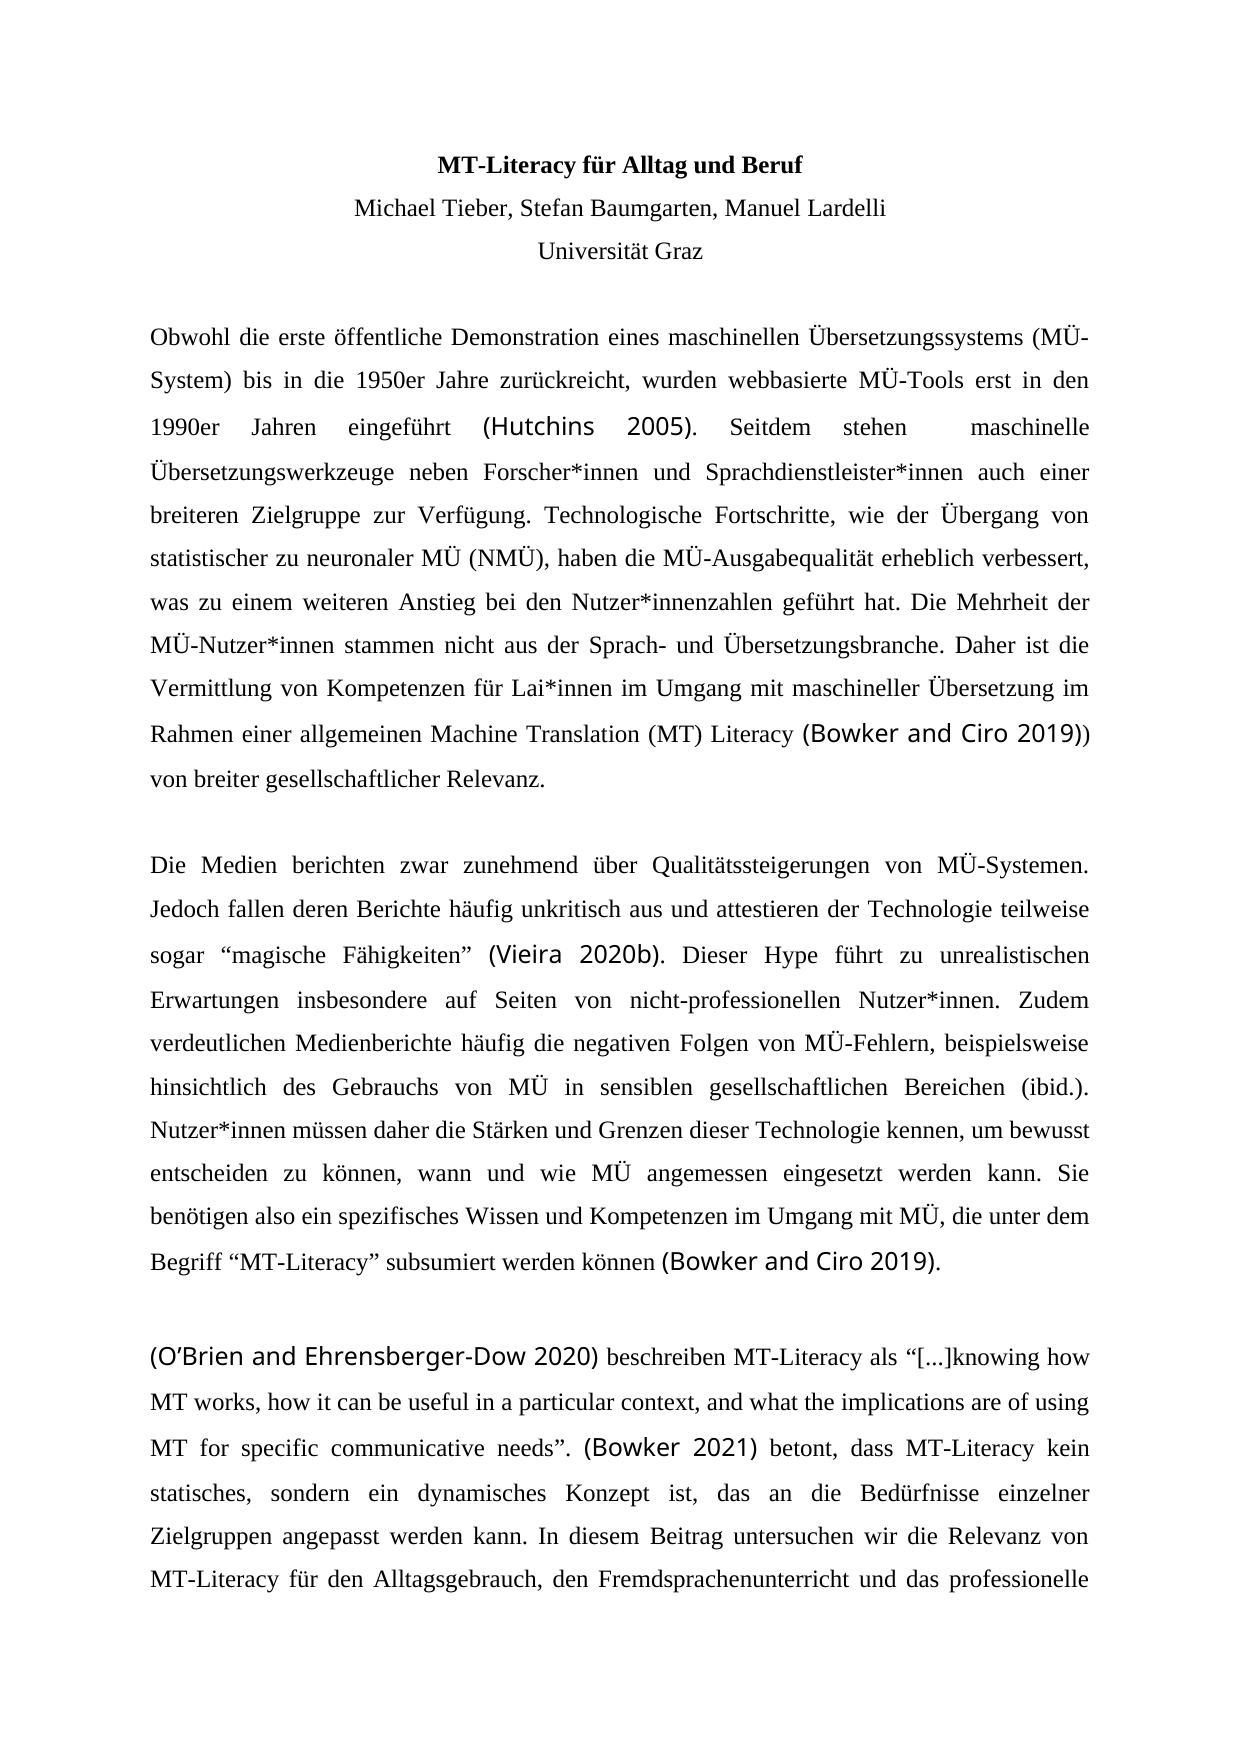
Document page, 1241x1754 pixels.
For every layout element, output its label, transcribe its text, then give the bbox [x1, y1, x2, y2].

text Michael Tieber, Stefan Baumgarten, Manuel Lardelli [150, 193, 1090, 222]
text Universität Graz [150, 236, 1090, 265]
text MT-Literacy für Alltag und Beruf [150, 150, 1090, 179]
text Obwohl die erste öffentliche Demonstration eines maschinellen Übersetzungssystems (MÜ-System) bis in die 1950er Jahre zurückreicht, wurden webbasierte MÜ-Tools erst in den 1990er Jahren eingeführt (Hutchins 2005). Seitdem stehen maschinelle Übersetzungswerkzeuge neben Forscher*innen und Sprachdienstleister*innen auch einer breiteren Zielgruppe zur Verfügung. Technologische Fortschritte, wie der Übergang von statistischer zu neuronaler MÜ (NMÜ), haben die MÜ-Ausgabequalität erheblich verbessert, was zu einem weiteren Anstieg bei den Nutzer*innenzahlen geführt hat. Die Mehrheit der MÜ-Nutzer*innen stammen nicht aus der Sprach- und Übersetzungsbranche. Daher ist die Vermittlung von Kompetenzen für Lai*innen im Umgang mit maschineller Übersetzung im Rahmen einer allgemeinen Machine Translation (MT) Literacy (Bowker and Ciro 2019)) von breiter gesellschaftlicher Relevanz. [150, 322, 1090, 793]
text (O’Brien and Ehrensberger-Dow 2020) beschreiben MT-Literacy als “[...]knowing how MT works, how it can be useful in a particular context, and what the implications are of using MT for specific communicative needs”. (Bowker 2021) betont, dass MT-Literacy kein statisches, sondern ein dynamisches Konzept ist, das an die Bedürfnisse einzelner Zielgruppen angepasst werden kann. In diesem Beitrag untersuchen wir die Relevanz von MT-Literacy für den Alltagsgebrauch, den Fremdsprachenunterricht und das professionelle [150, 1338, 1090, 1593]
text Die Medien berichten zwar zunehmend über Qualitätssteigerungen von MÜ-Systemen. Jedoch fallen deren Berichte häufig unkritisch aus und attestieren der Technologie teilweise sogar “magische Fähigkeiten” (Vieira 2020b). Dieser Hype führt zu unrealistischen Erwartungen insbesondere auf Seiten von nicht-professionellen Nutzer*innen. Zudem verdeutlichen Medienberichte häufig die negativen Folgen von MÜ-Fehlern, beispielsweise hinsichtlich des Gebrauchs von MÜ in sensiblen gesellschaftlichen Bereichen (ibid.). Nutzer*innen müssen daher die Stärken und Grenzen dieser Technologie kennen, um bewusst entscheiden zu können, wann und wie MÜ angemessen eingesetzt werden kann. Sie benötigen also ein spezifisches Wissen und Kompetenzen im Umgang mit MÜ, die unter dem Begriff “MT-Literacy” subsumiert werden können (Bowker and Ciro 2019). [150, 851, 1090, 1278]
